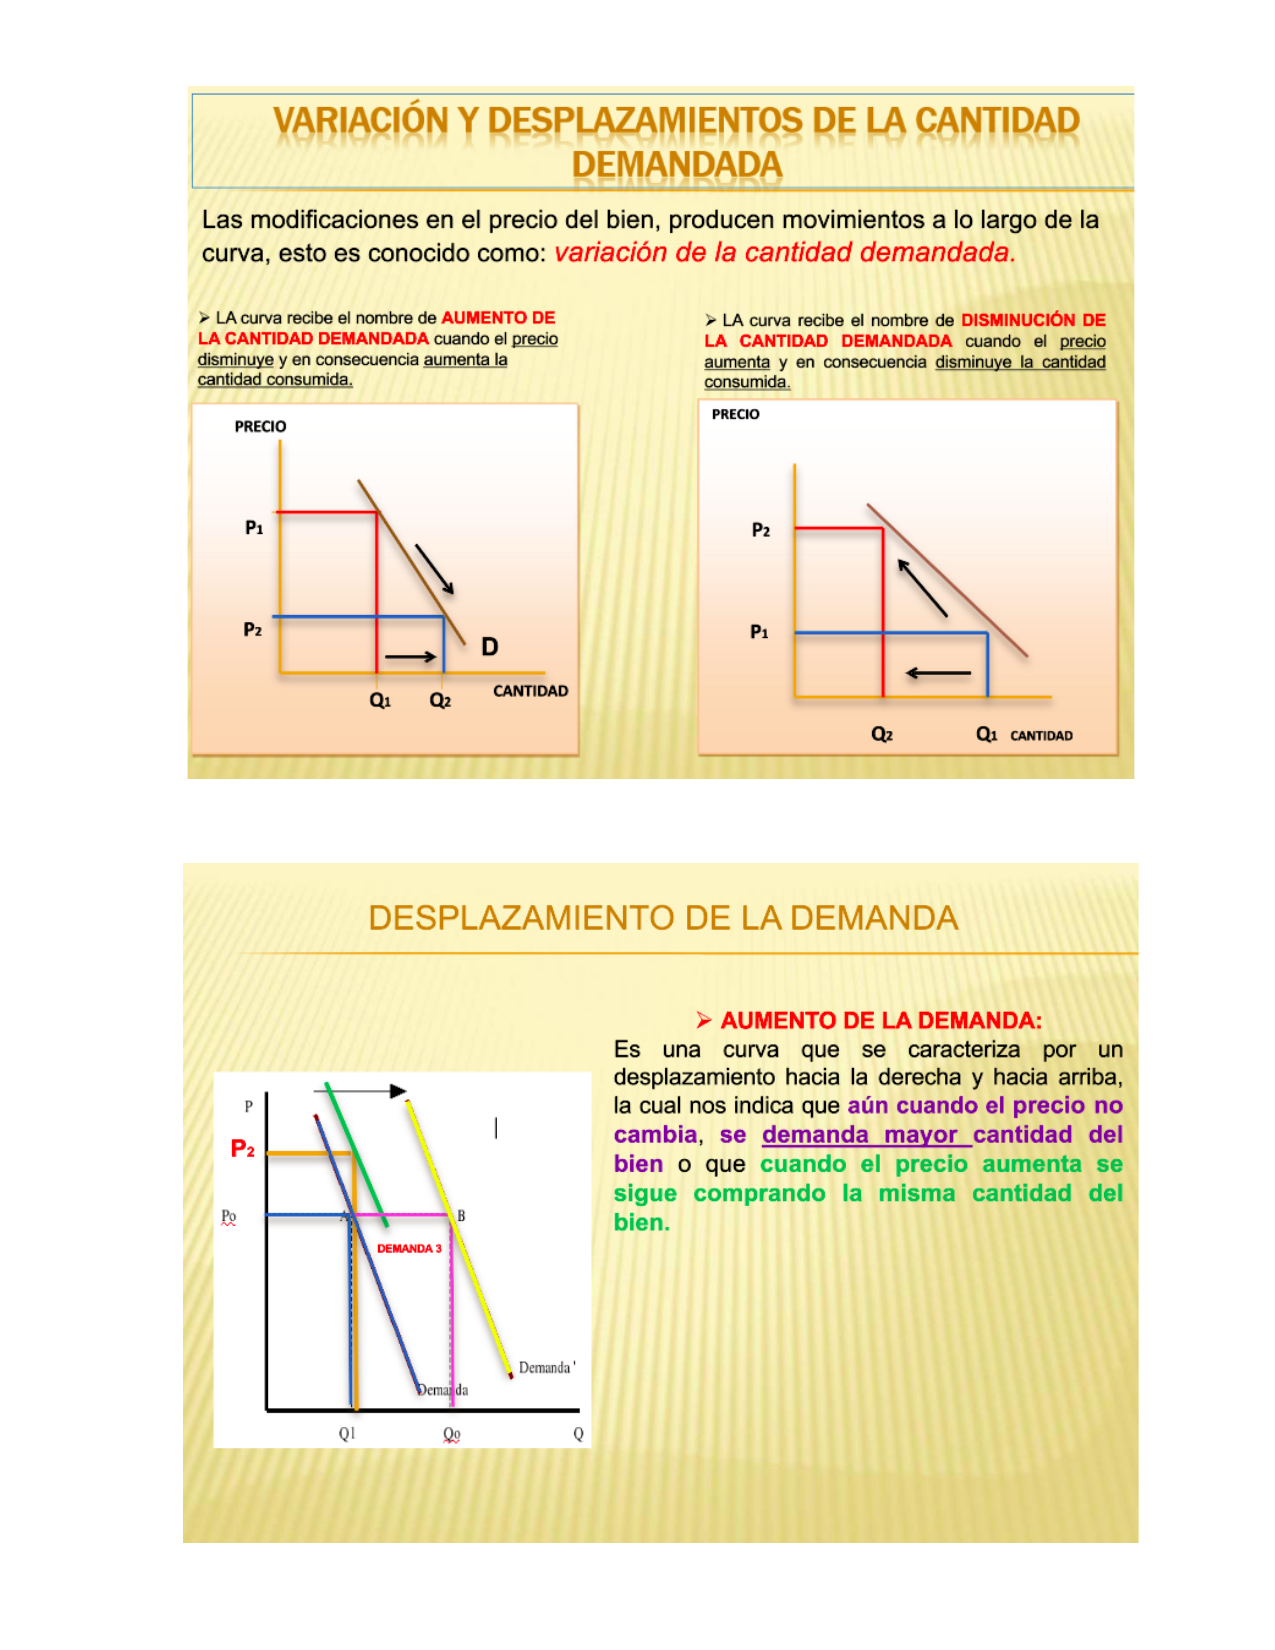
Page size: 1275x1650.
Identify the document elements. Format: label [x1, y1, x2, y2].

picture [187, 86, 1135, 779]
picture [183, 863, 1139, 1543]
